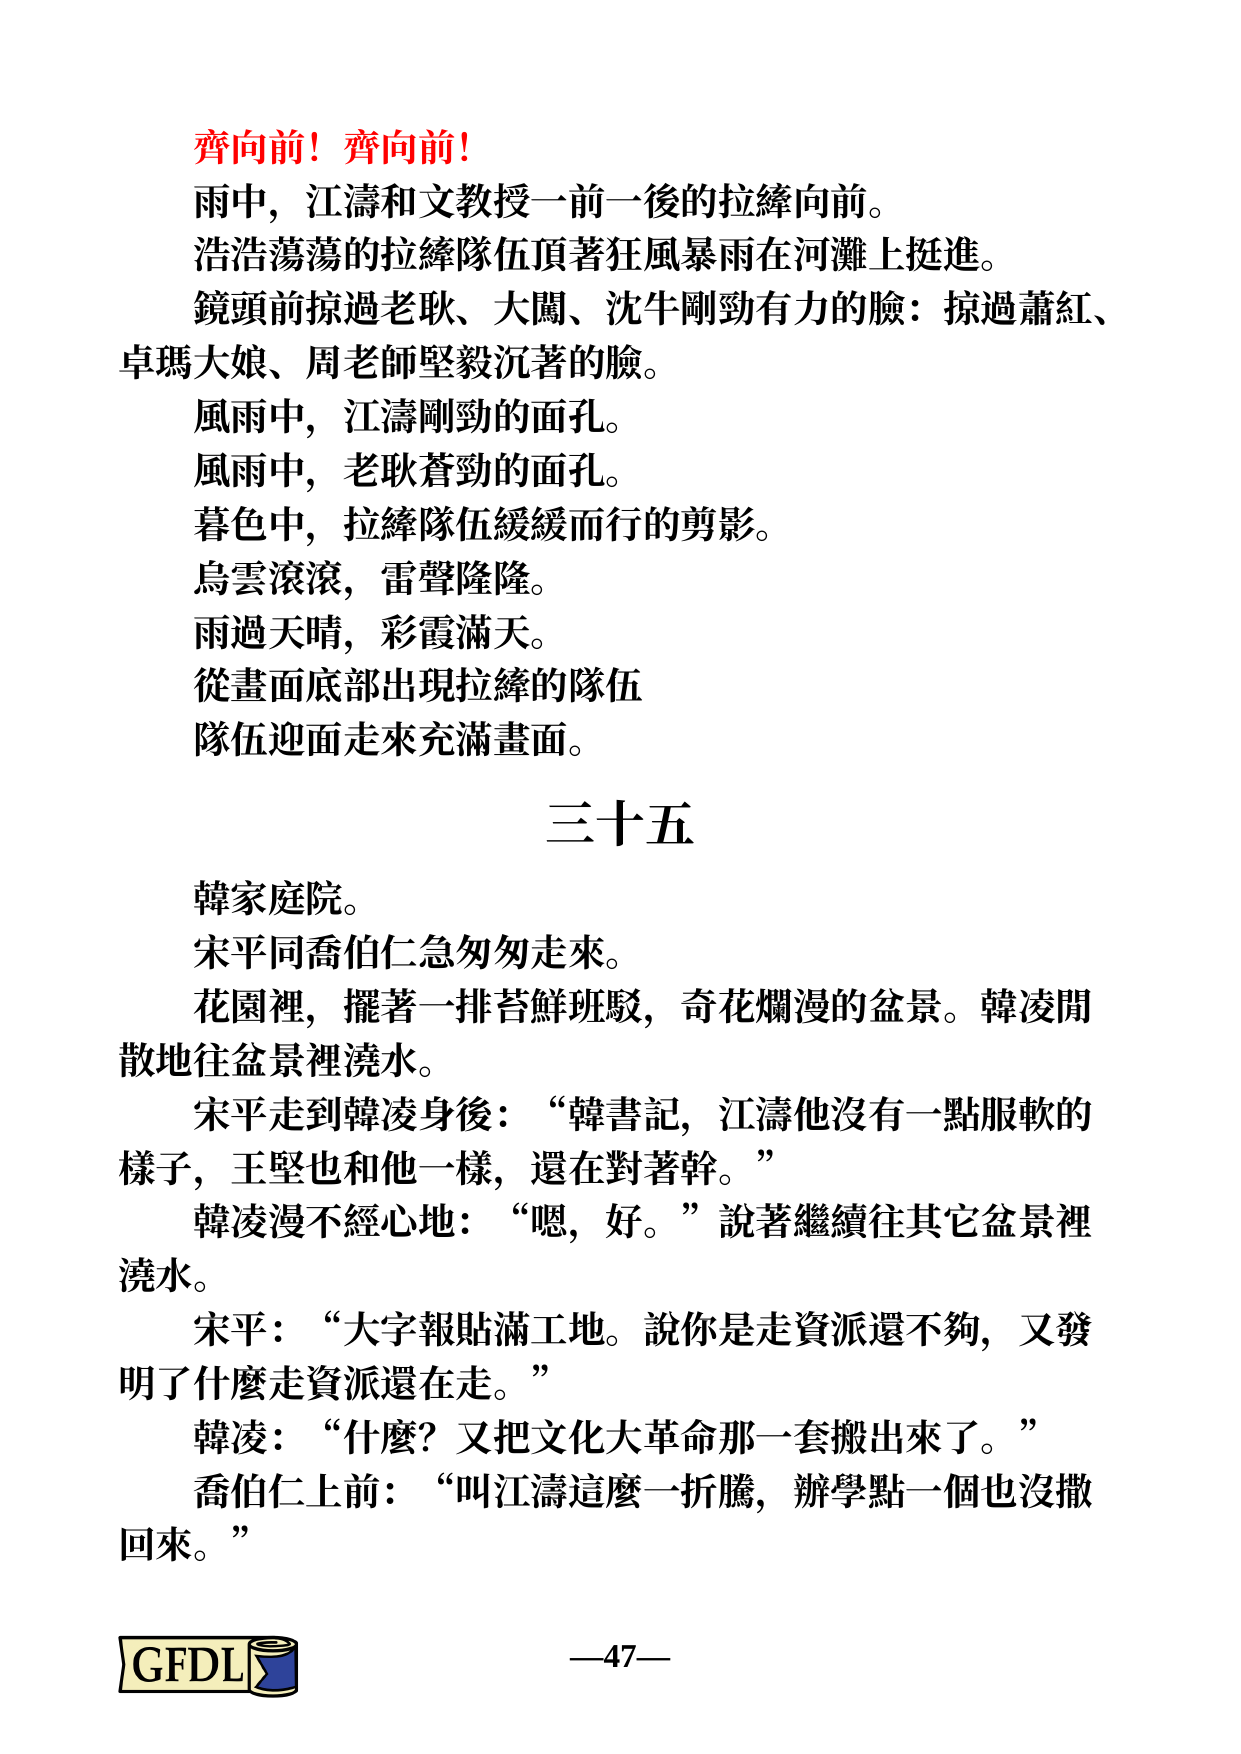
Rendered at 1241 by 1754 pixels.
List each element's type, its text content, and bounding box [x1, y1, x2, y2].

text 宋平走到韓凌身後：“韓書記，江濤他沒有一點服軟的樣子，王堅也和他一樣，還在對著幹。” [118, 1085, 1122, 1193]
text 暮色中，拉縴隊伍緩緩而行的剪影。 [118, 495, 1122, 549]
text 韓家庭院。 [118, 869, 1122, 923]
subtitle 三十五 [118, 785, 1122, 857]
text 韓凌漫不經心地：“嗯，好。”說著繼續往其它盆景裡澆水。 [118, 1193, 1122, 1300]
text 風雨中，江濤剛勁的面孔。 [118, 387, 1122, 441]
text 花園裡，擺著一排苔鮮班駁，奇花爛漫的盆景。韓凌閒散地往盆景裡澆水。 [118, 977, 1122, 1085]
picture [117, 1635, 299, 1698]
text 風雨中，老耿蒼勁的面孔。 [118, 441, 1122, 495]
text 韓凌：“什麼？又把文化大革命那一套搬出來了。” [118, 1408, 1122, 1462]
text 雨中，江濤和文教授一前一後的拉縴向前。 [118, 172, 1122, 226]
text 烏雲滾滾，雷聲隆隆。 [118, 549, 1122, 603]
text 宋平：“大字報貼滿工地。說你是走資派還不夠，又發明了什麼走資派還在走。” [118, 1300, 1122, 1408]
text 隊伍迎面走來充滿畫面。 [118, 711, 1122, 764]
text 鏡頭前掠過老耿、大闖、沈牛剛勁有力的臉：掠過蕭紅、卓瑪大娘、周老師堅毅沉著的臉。 [118, 280, 1122, 387]
text 喬伯仁上前：“叫江濤這麼一折騰，辦學點一個也沒撒回來。” [118, 1462, 1122, 1570]
text 齊向前！齊向前！ [118, 118, 1122, 172]
text 從畫面底部出現拉縴的隊伍 [118, 657, 1122, 711]
text 宋平同喬伯仁急匆匆走來。 [118, 923, 1122, 977]
text 雨過天晴，彩霞滿天。 [118, 603, 1122, 657]
text 浩浩蕩蕩的拉縴隊伍頂著狂風暴雨在河灘上挺進。 [118, 226, 1122, 280]
